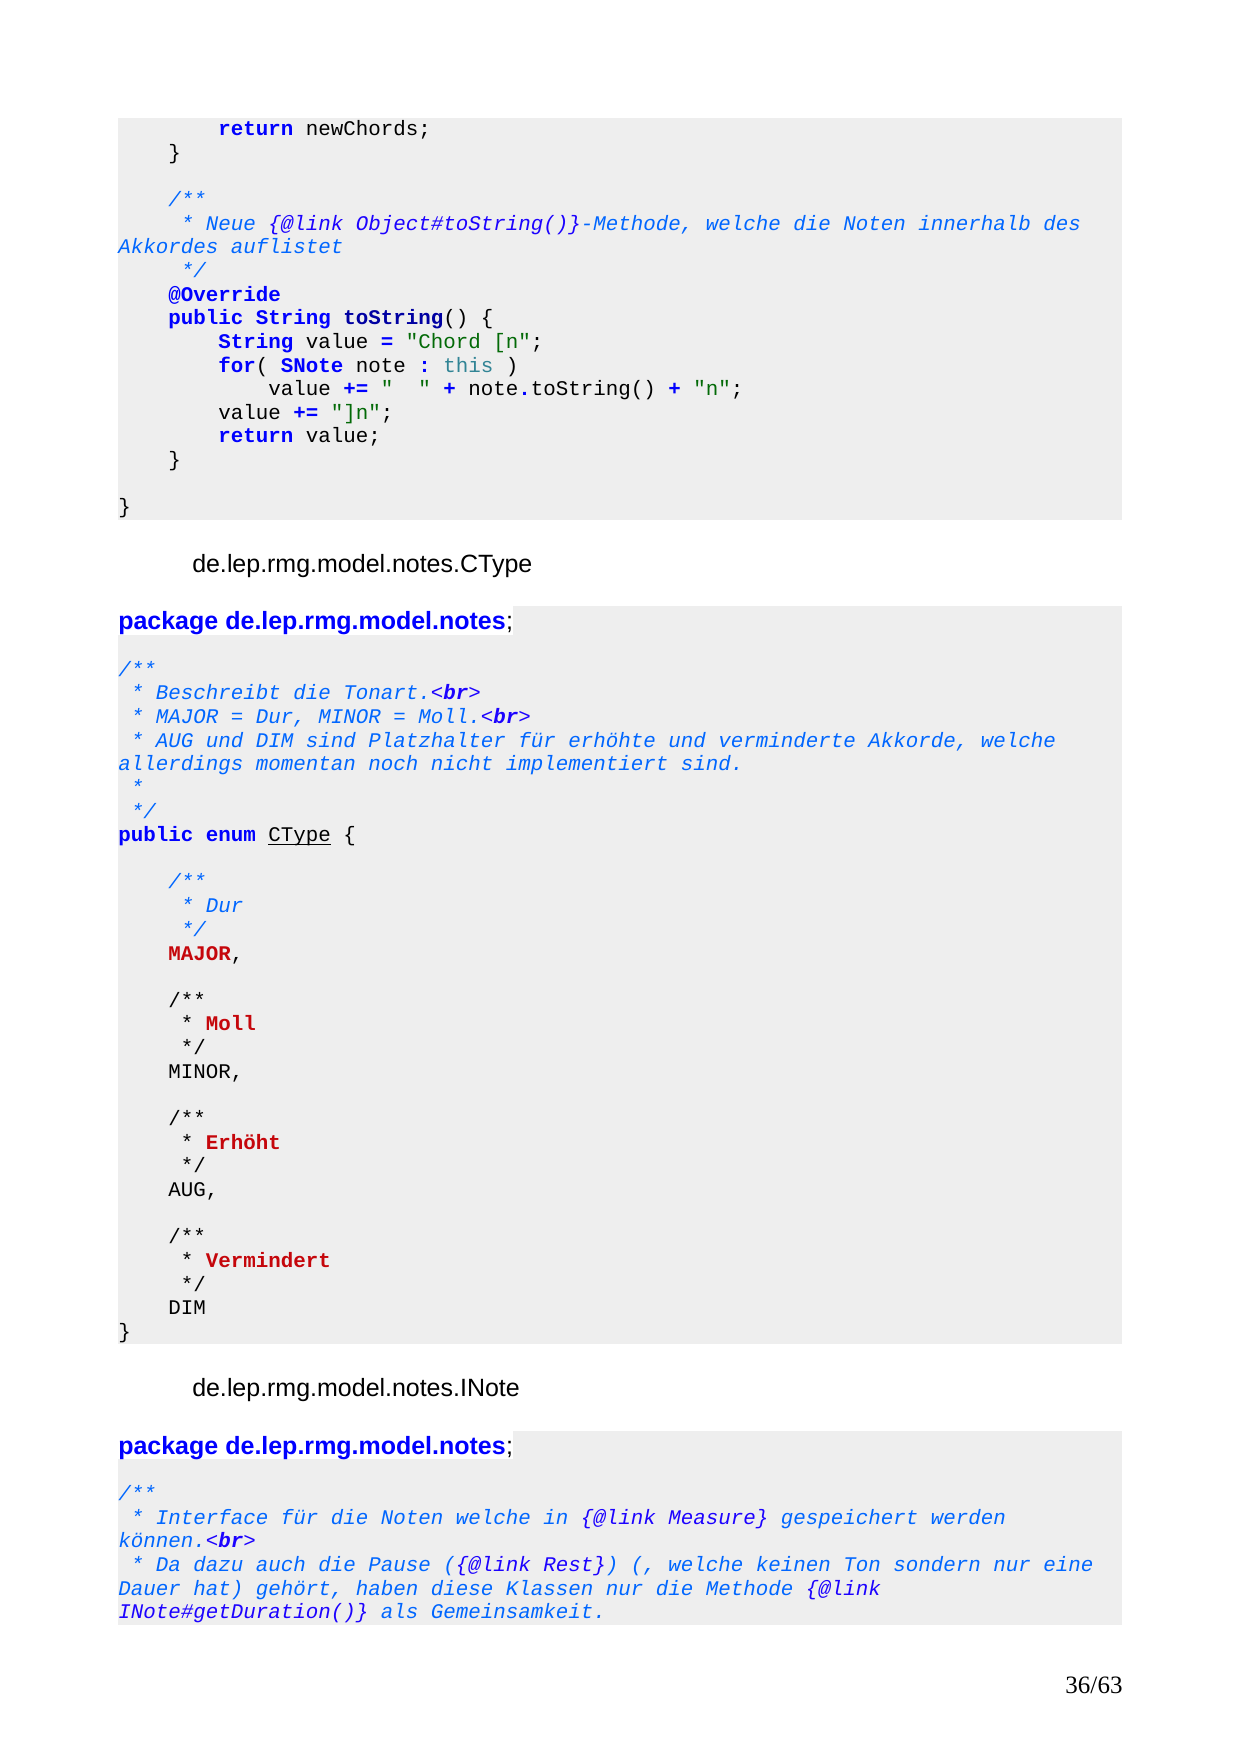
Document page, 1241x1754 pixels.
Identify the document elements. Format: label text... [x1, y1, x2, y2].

text * MAJOR = Dur, MINOR = Moll.<br> [118, 706, 1122, 730]
text /** [118, 990, 1122, 1013]
text * Vermindert [118, 1250, 1122, 1273]
text de.lep.rmg.model.notes.CType [118, 549, 1122, 578]
text package de.lep.rmg.model.notes; [118, 606, 1122, 635]
text * Erhöht [118, 1132, 1122, 1155]
text * AUG und DIM sind Platzhalter für erhöhte und verminderte Akkorde, welche allerdings momentan noch nicht implementiert sind. [118, 730, 1122, 777]
text /** [118, 659, 1122, 682]
text /** [118, 189, 1122, 213]
text * Beschreibt die Tonart.<br> [118, 682, 1122, 706]
text MAJOR, [118, 942, 1122, 966]
text return value; [118, 426, 1122, 449]
text MINOR, [118, 1061, 1122, 1084]
text */ [118, 1037, 1122, 1061]
text * Da dazu auch die Pause ({@link Rest}) (, welche keinen Ton sondern nur eine Dauer hat) gehört, haben diese Klassen nur die Methode {@link INote#getDuration()} als Gemeinsamkeit. [118, 1554, 1122, 1625]
text public String toString() { [118, 307, 1122, 331]
text DIM [118, 1297, 1122, 1321]
text * Interface für die Noten welche in {@link Measure} gespeichert werden können.<br> [118, 1507, 1122, 1554]
text value += " " + note.toString() + "n"; [118, 378, 1122, 402]
text } [118, 496, 1122, 520]
text package de.lep.rmg.model.notes; [118, 1431, 1122, 1459]
text /** [118, 1483, 1122, 1507]
text de.lep.rmg.model.notes.INote [118, 1373, 1122, 1402]
text } [118, 142, 1122, 165]
text /** [118, 1226, 1122, 1250]
text /** [118, 1108, 1122, 1132]
text */ [118, 260, 1122, 284]
text * Neue {@link Object#toString()}-Methode, welche die Noten innerhalb des Akkordes auflistet [118, 213, 1122, 260]
text * Dur [118, 895, 1122, 919]
text * [118, 777, 1122, 801]
text @Override [118, 284, 1122, 307]
text */ [118, 1273, 1122, 1297]
text * Moll [118, 1013, 1122, 1037]
text for( SNote note : this ) [118, 354, 1122, 378]
text } [118, 449, 1122, 473]
text return newChords; [118, 118, 1122, 142]
text /** [118, 872, 1122, 895]
text */ [118, 919, 1122, 942]
text String value = "Chord [n"; [118, 331, 1122, 354]
text AUG, [118, 1179, 1122, 1203]
text } [118, 1321, 1122, 1344]
text value += "]n"; [118, 402, 1122, 426]
text */ [118, 1155, 1122, 1179]
text */ [118, 801, 1122, 824]
text public enum CType { [118, 824, 1122, 848]
